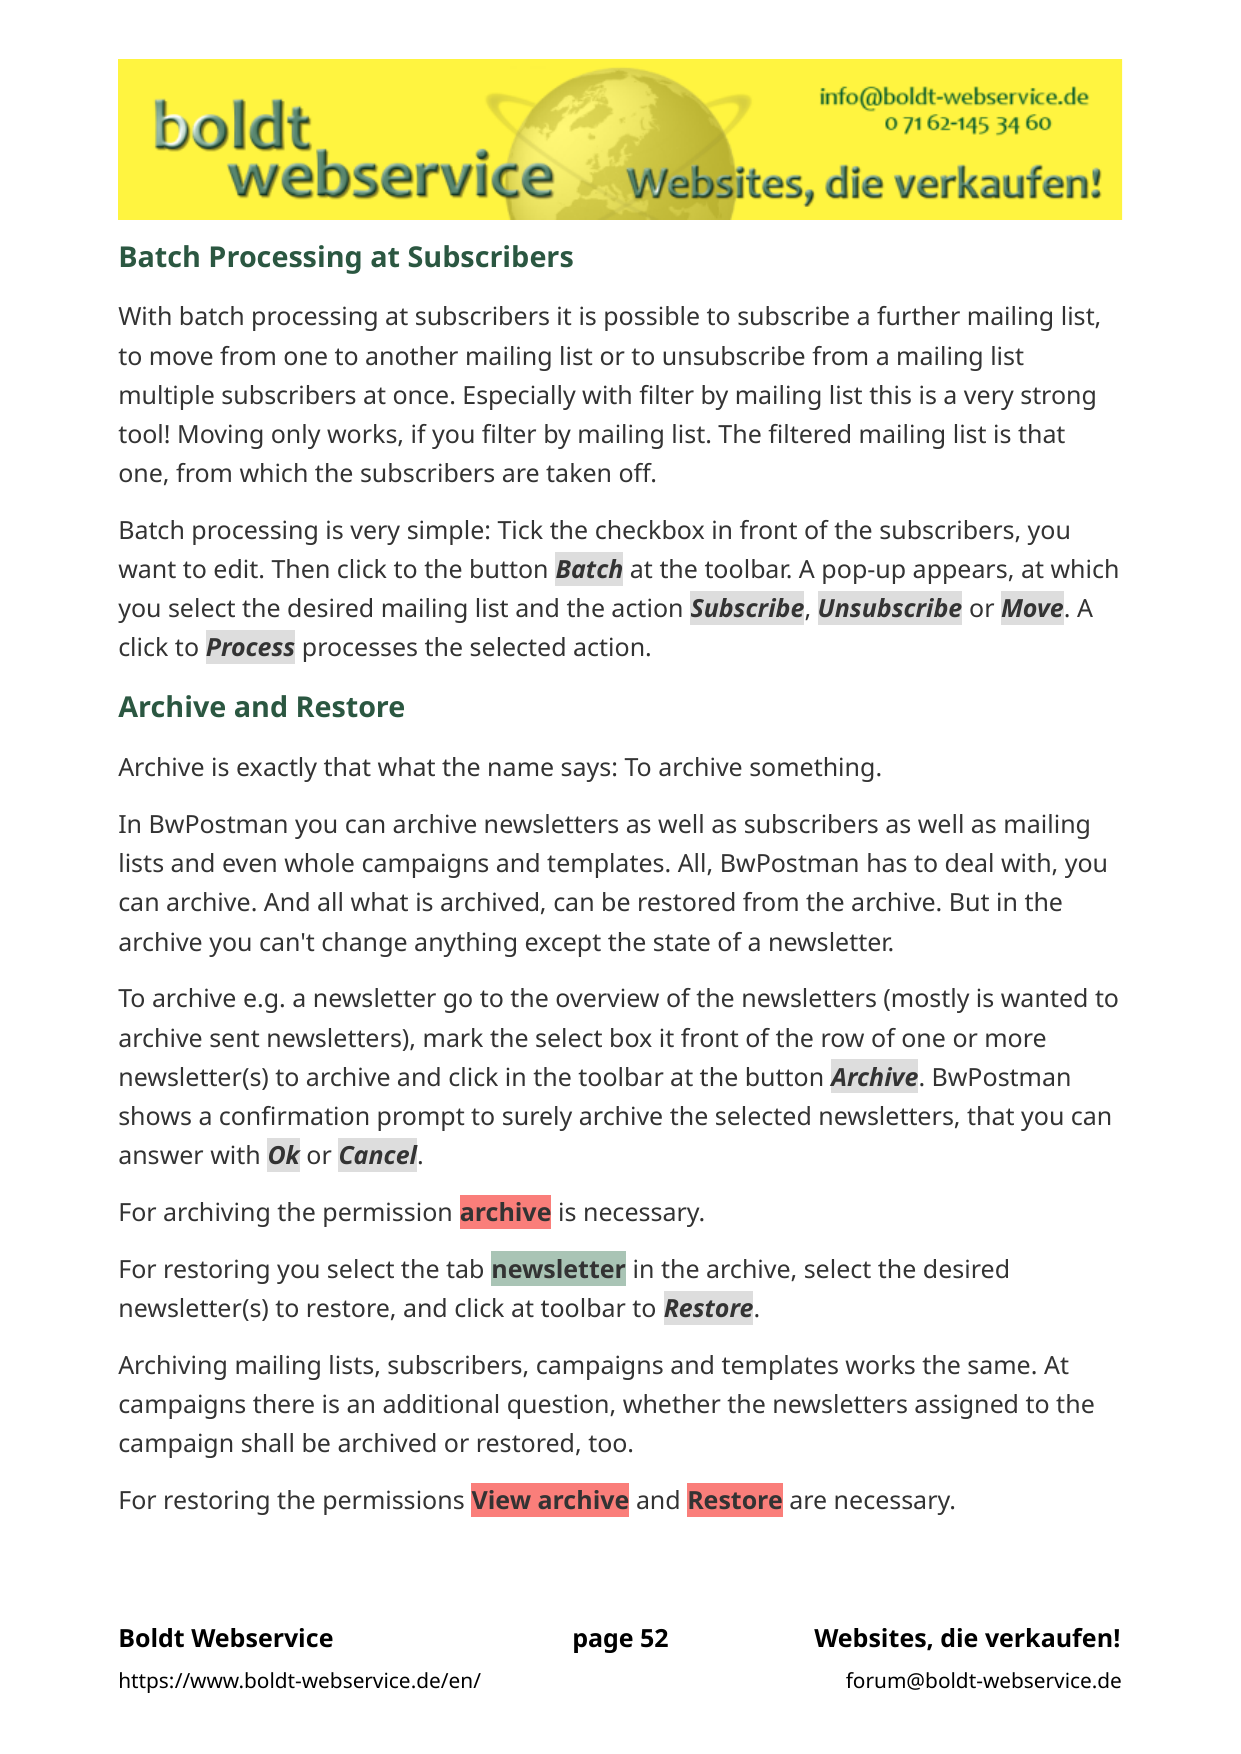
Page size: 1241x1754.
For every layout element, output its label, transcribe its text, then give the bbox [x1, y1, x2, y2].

subtitle Archive and Restore [118, 687, 1122, 726]
text Batch processing is very simple: Tick the checkbox in front of the subscribers, you want to edit. Then click to the button Batch at the toolbar. A pop-up appears, at which you select the desired mailing list and the action Subscribe, Unsubscribe or Move. A click to Process processes the selected action. [118, 513, 1122, 664]
text For restoring the permissions View archive and Restore are necessary. [783, 1483, 1122, 1517]
picture [118, 59, 1123, 220]
text Archive is exactly that what the name says: To archive something. [118, 750, 1122, 784]
text To archive e.g. a newsletter go to the overview of the newsletters (mostly is wanted to archive sent newsletters), mark the select box it front of the row of one or more newsletter(s) to archive and click in the toolbar at the button Archive. BwPostman shows a confirmation prompt to surely archive the selected newsletters, that you can answer with Ok or Cancel. [118, 981, 1122, 1172]
text Archiving mailing lists, subscribers, campaigns and templates works the same. At campaigns there is an additional question, whether the newsletters assigned to the campaign shall be archived or restored, too. [118, 1347, 1122, 1460]
text For restoring you select the tab newsletter in the archive, select the desired newsletter(s) to restore, and click at toolbar to Restore. [118, 1251, 1122, 1325]
text For restoring the permissions View archive and Restore are necessary. [118, 1483, 471, 1517]
text For archiving the permission archive is necessary. [118, 1194, 1122, 1229]
text With batch processing at subscribers it is possible to subscribe a further mailing list, to move from one to another mailing list or to unsubscribe from a mailing list multiple subscribers at once. Especially with filter by mailing list this is a very strong tool! Moving only works, if you filter by mailing list. The filtered mailing list is that one, from which the subscribers are taken off. [118, 299, 1122, 490]
subtitle Batch Processing at Subscribers [118, 236, 1122, 275]
text For restoring the permissions View archive and Restore are necessary. [629, 1483, 687, 1517]
text In BwPostman you can archive newsletters as well as subscribers as well as mailing lists and even whole campaigns and templates. All, BwPostman has to deal with, you can archive. And all what is archived, can be restored from the archive. But in the archive you can't change anything except the state of a newsletter. [118, 807, 1122, 958]
